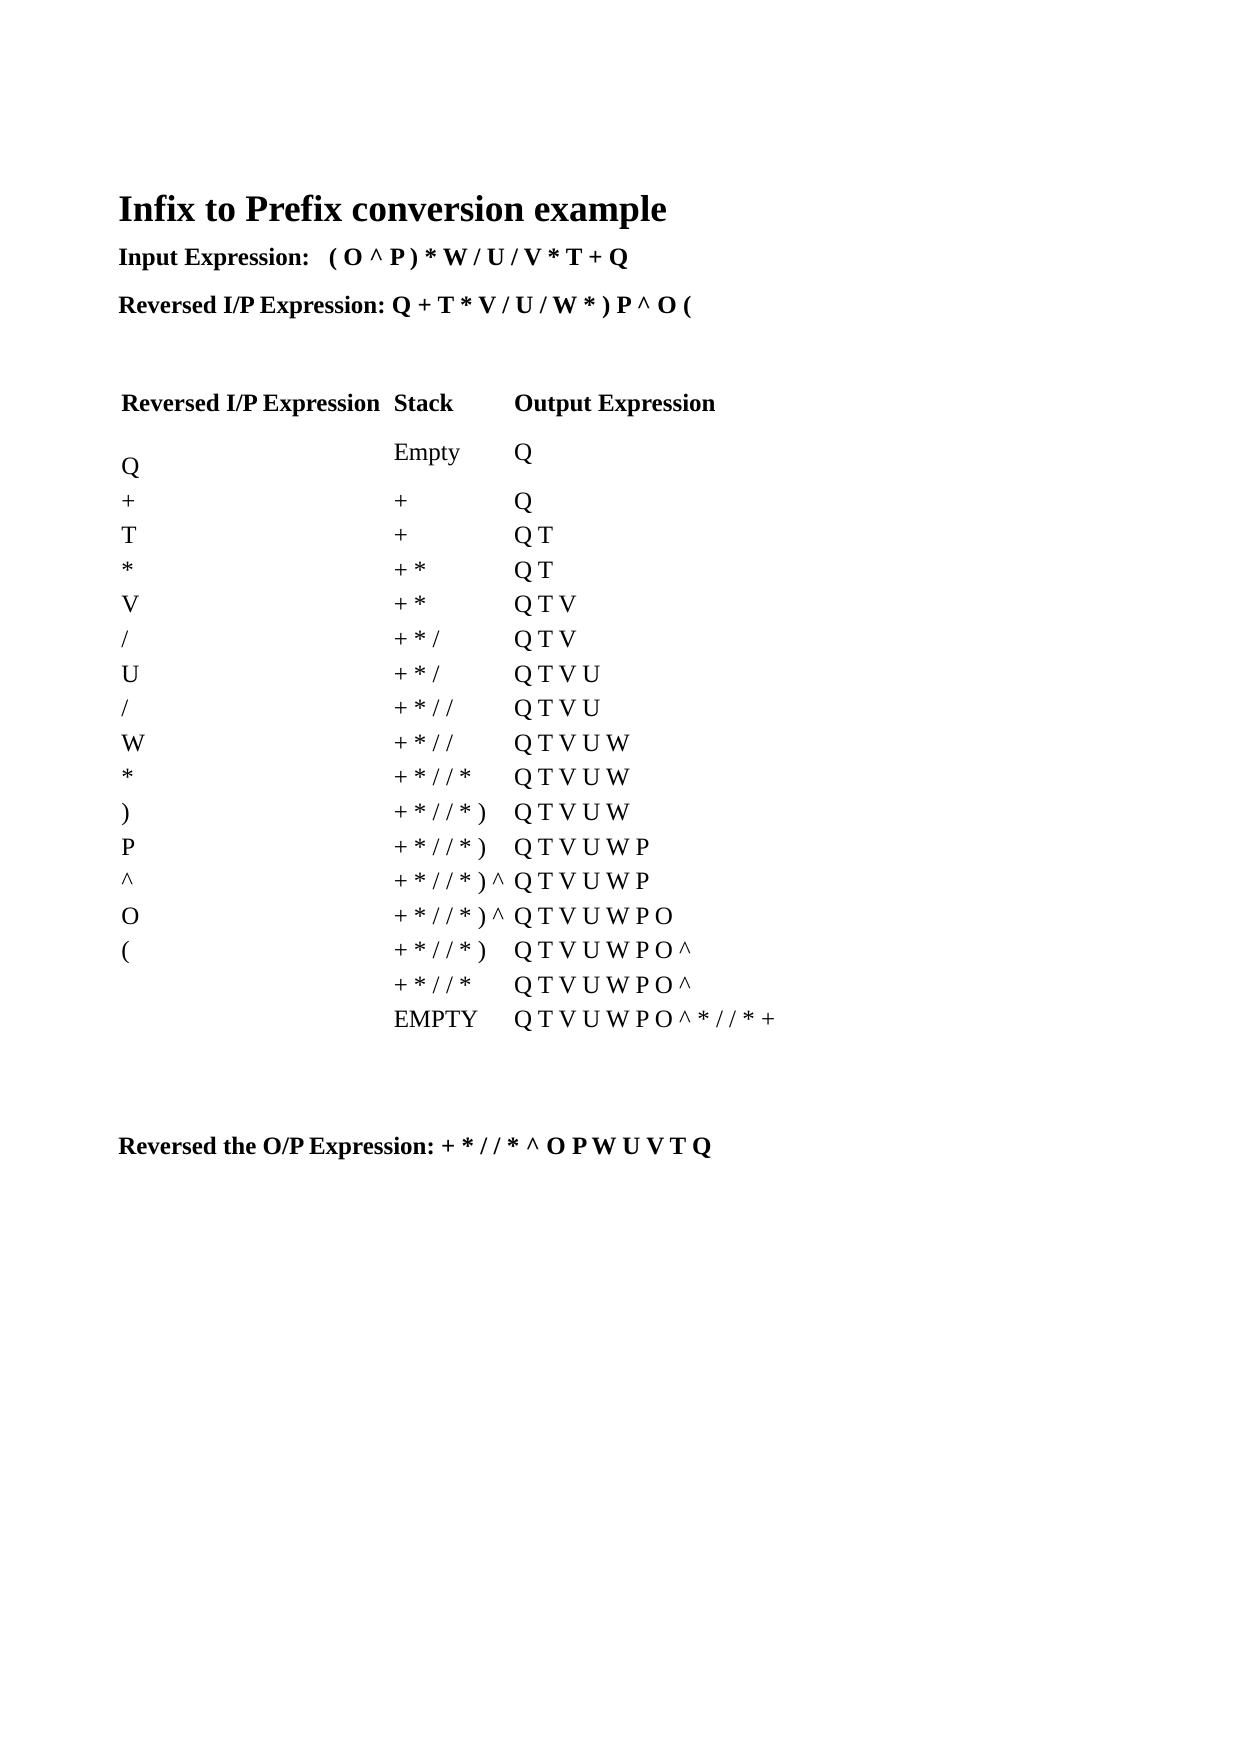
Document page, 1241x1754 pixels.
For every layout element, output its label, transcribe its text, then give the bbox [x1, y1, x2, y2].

table_cell P [118, 829, 391, 863]
table_cell Q T V U W P [511, 829, 794, 863]
table_cell + * [391, 587, 511, 621]
table_cell O [118, 898, 391, 932]
table_cell ( [118, 933, 391, 967]
table_cell W [118, 725, 391, 759]
table_cell U [118, 656, 391, 690]
table_cell + * / / * ) ^ [391, 898, 511, 932]
table_cell ^ [118, 863, 391, 898]
table_cell Q T V U W P O [511, 898, 794, 932]
table_cell Q T V U W [511, 725, 794, 759]
table_cell Q T V U [511, 690, 794, 725]
table_cell + [391, 483, 511, 517]
table_cell / [118, 621, 391, 656]
table_cell + * / / * ) [391, 794, 511, 829]
table_cell Q [511, 483, 794, 517]
table_header Reversed I/P Expression [118, 385, 391, 419]
text Reversed I/P Expression: Q + T * V / U / W * ) P ^ O ( [118, 290, 1122, 318]
table_cell * [118, 760, 391, 794]
text Reversed the O/P Expression: + * / / * ^ O P W U V T Q [118, 1131, 1122, 1160]
table_cell + * / / * ) ^ [391, 863, 511, 898]
table_cell Q T V [511, 621, 794, 656]
table_cell EMPTY [391, 1002, 511, 1036]
table_cell Q [511, 420, 794, 483]
table_cell [118, 1002, 391, 1036]
table_cell + * / / * [391, 760, 511, 794]
table_cell Q T [511, 518, 794, 552]
table_cell Q T V U W P O ^ * / / * + [511, 1002, 794, 1036]
table_cell Q T [511, 552, 794, 587]
subtitle Infix to Prefix conversion example [118, 187, 1122, 230]
table_cell + * / [391, 656, 511, 690]
table_cell Q T V U [511, 656, 794, 690]
table_header Output Expression [511, 385, 794, 419]
table_cell * [118, 552, 391, 587]
table_cell Q T V U W [511, 794, 794, 829]
table_cell V [118, 587, 391, 621]
table_cell Q T V U W [511, 760, 794, 794]
table_cell Q T V U W P [511, 863, 794, 898]
table_cell Q T V U W P O ^ [511, 967, 794, 1002]
table_header Stack [391, 385, 511, 419]
table_cell + * / / [391, 725, 511, 759]
table_cell + [118, 483, 391, 517]
table_cell + * / / * [391, 967, 511, 1002]
table_cell Q T V [511, 587, 794, 621]
table_cell + * / / * ) [391, 933, 511, 967]
table_cell [118, 967, 391, 1002]
text Input Expression: ( O ^ P ) * W / U / V * T + Q [118, 242, 1122, 271]
table_cell ) [118, 794, 391, 829]
table_cell + * / / * ) [391, 829, 511, 863]
table_cell + [391, 518, 511, 552]
table_cell + * [391, 552, 511, 587]
table_cell Empty [391, 420, 511, 483]
table_cell / [118, 690, 391, 725]
table_cell T [118, 518, 391, 552]
table_cell + * / / [391, 690, 511, 725]
table_cell Q T V U W P O ^ [511, 933, 794, 967]
table_cell Q [118, 420, 391, 483]
table_cell + * / [391, 621, 511, 656]
